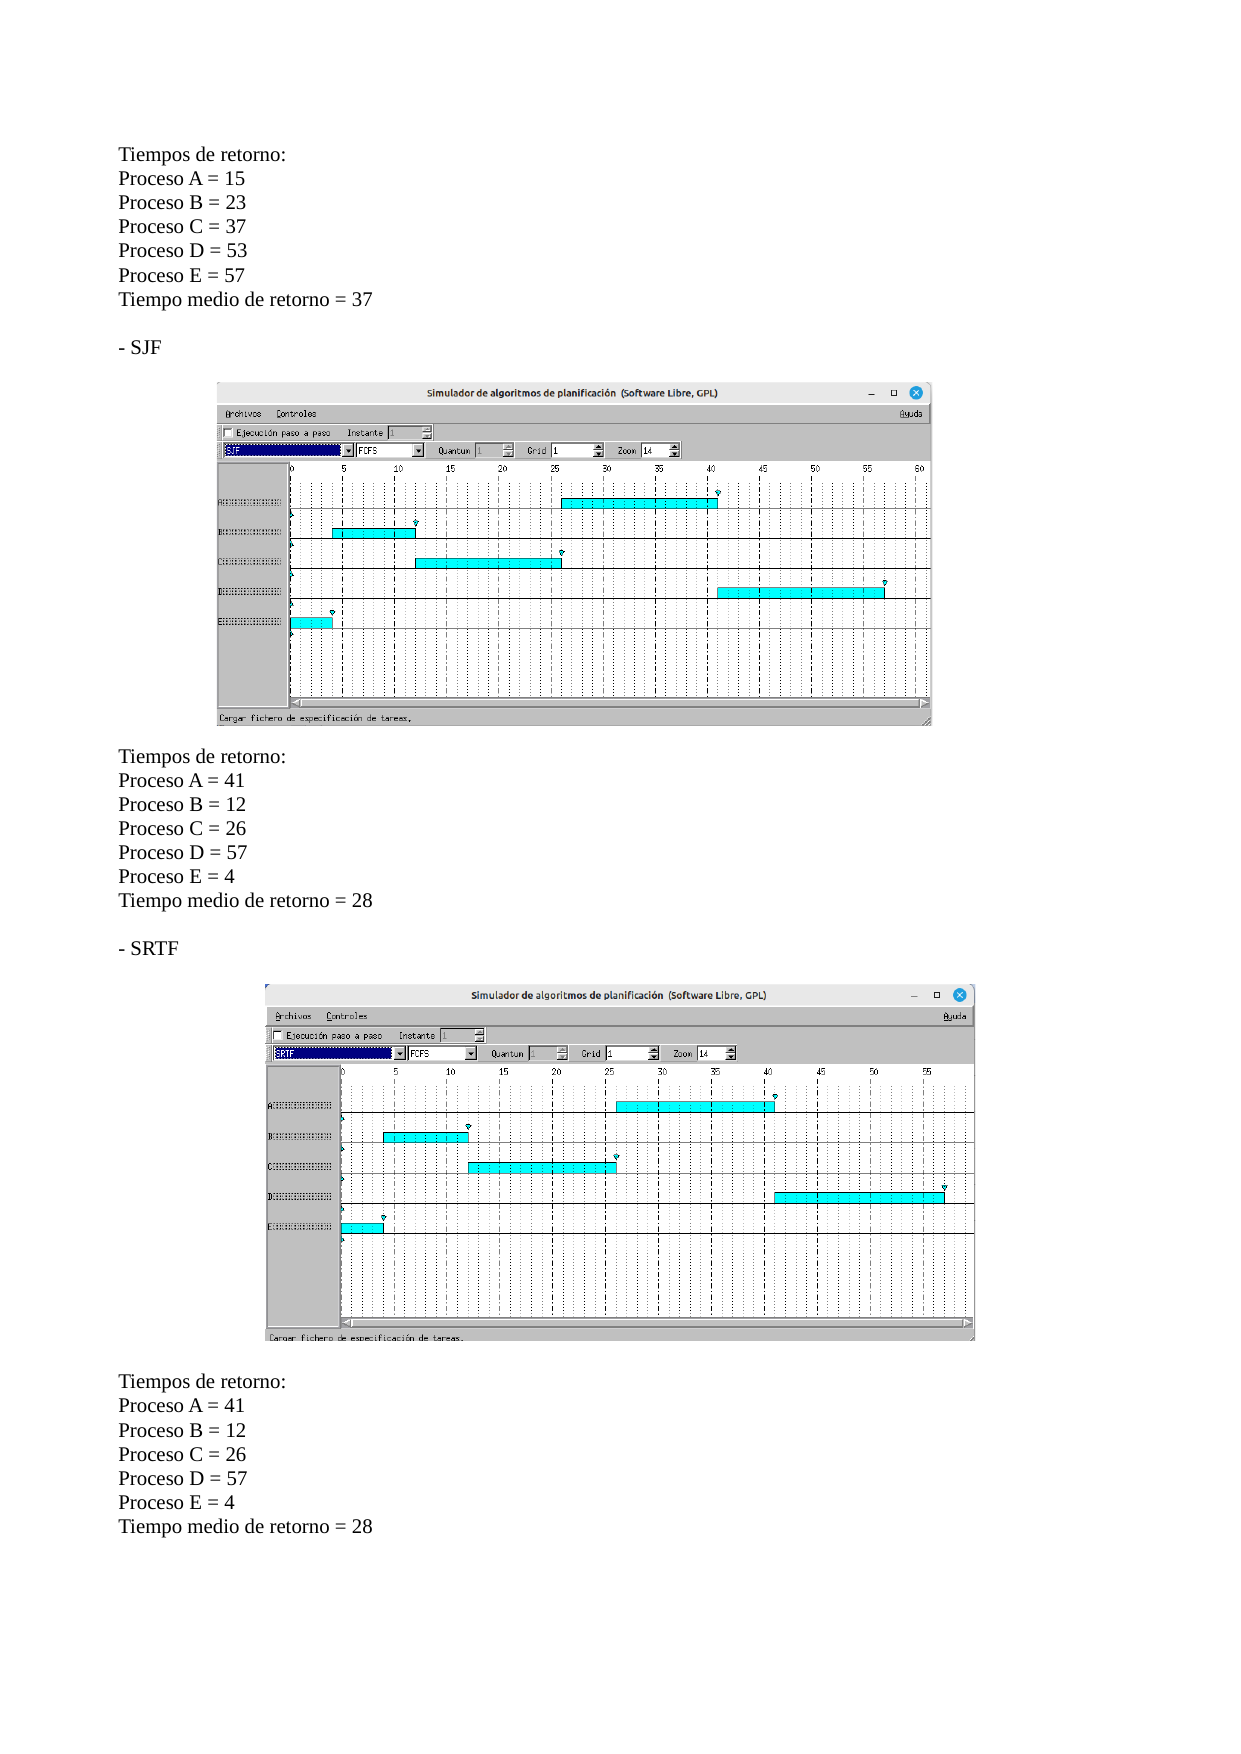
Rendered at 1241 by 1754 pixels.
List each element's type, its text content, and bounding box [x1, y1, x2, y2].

text Tiempos de retorno: [118, 744, 1122, 768]
text Proceso A = 41 [118, 1393, 1122, 1417]
text Proceso D = 53 [118, 238, 1122, 262]
text Tiempos de retorno: [118, 1369, 1122, 1393]
text Tiempos de retorno: [118, 142, 1122, 166]
picture [216, 382, 933, 726]
text Tiempo medio de retorno = 28 [118, 888, 1122, 912]
text Proceso C = 37 [118, 214, 1122, 238]
text - SJF [118, 335, 1122, 359]
text - SRTF [118, 936, 1122, 960]
text Tiempo medio de retorno = 37 [118, 287, 1122, 311]
text Proceso B = 12 [118, 1417, 1122, 1442]
text Proceso A = 41 [118, 768, 1122, 792]
text Proceso E = 57 [118, 262, 1122, 287]
text Proceso A = 15 [118, 166, 1122, 190]
text Proceso D = 57 [118, 1466, 1122, 1490]
text Proceso B = 23 [118, 190, 1122, 214]
picture [265, 984, 976, 1341]
text Proceso B = 12 [118, 792, 1122, 816]
text Proceso D = 57 [118, 840, 1122, 864]
text Tiempo medio de retorno = 28 [118, 1514, 1122, 1538]
text Proceso E = 4 [118, 864, 1122, 888]
text Proceso C = 26 [118, 1442, 1122, 1466]
text Proceso C = 26 [118, 816, 1122, 840]
text Proceso E = 4 [118, 1490, 1122, 1514]
